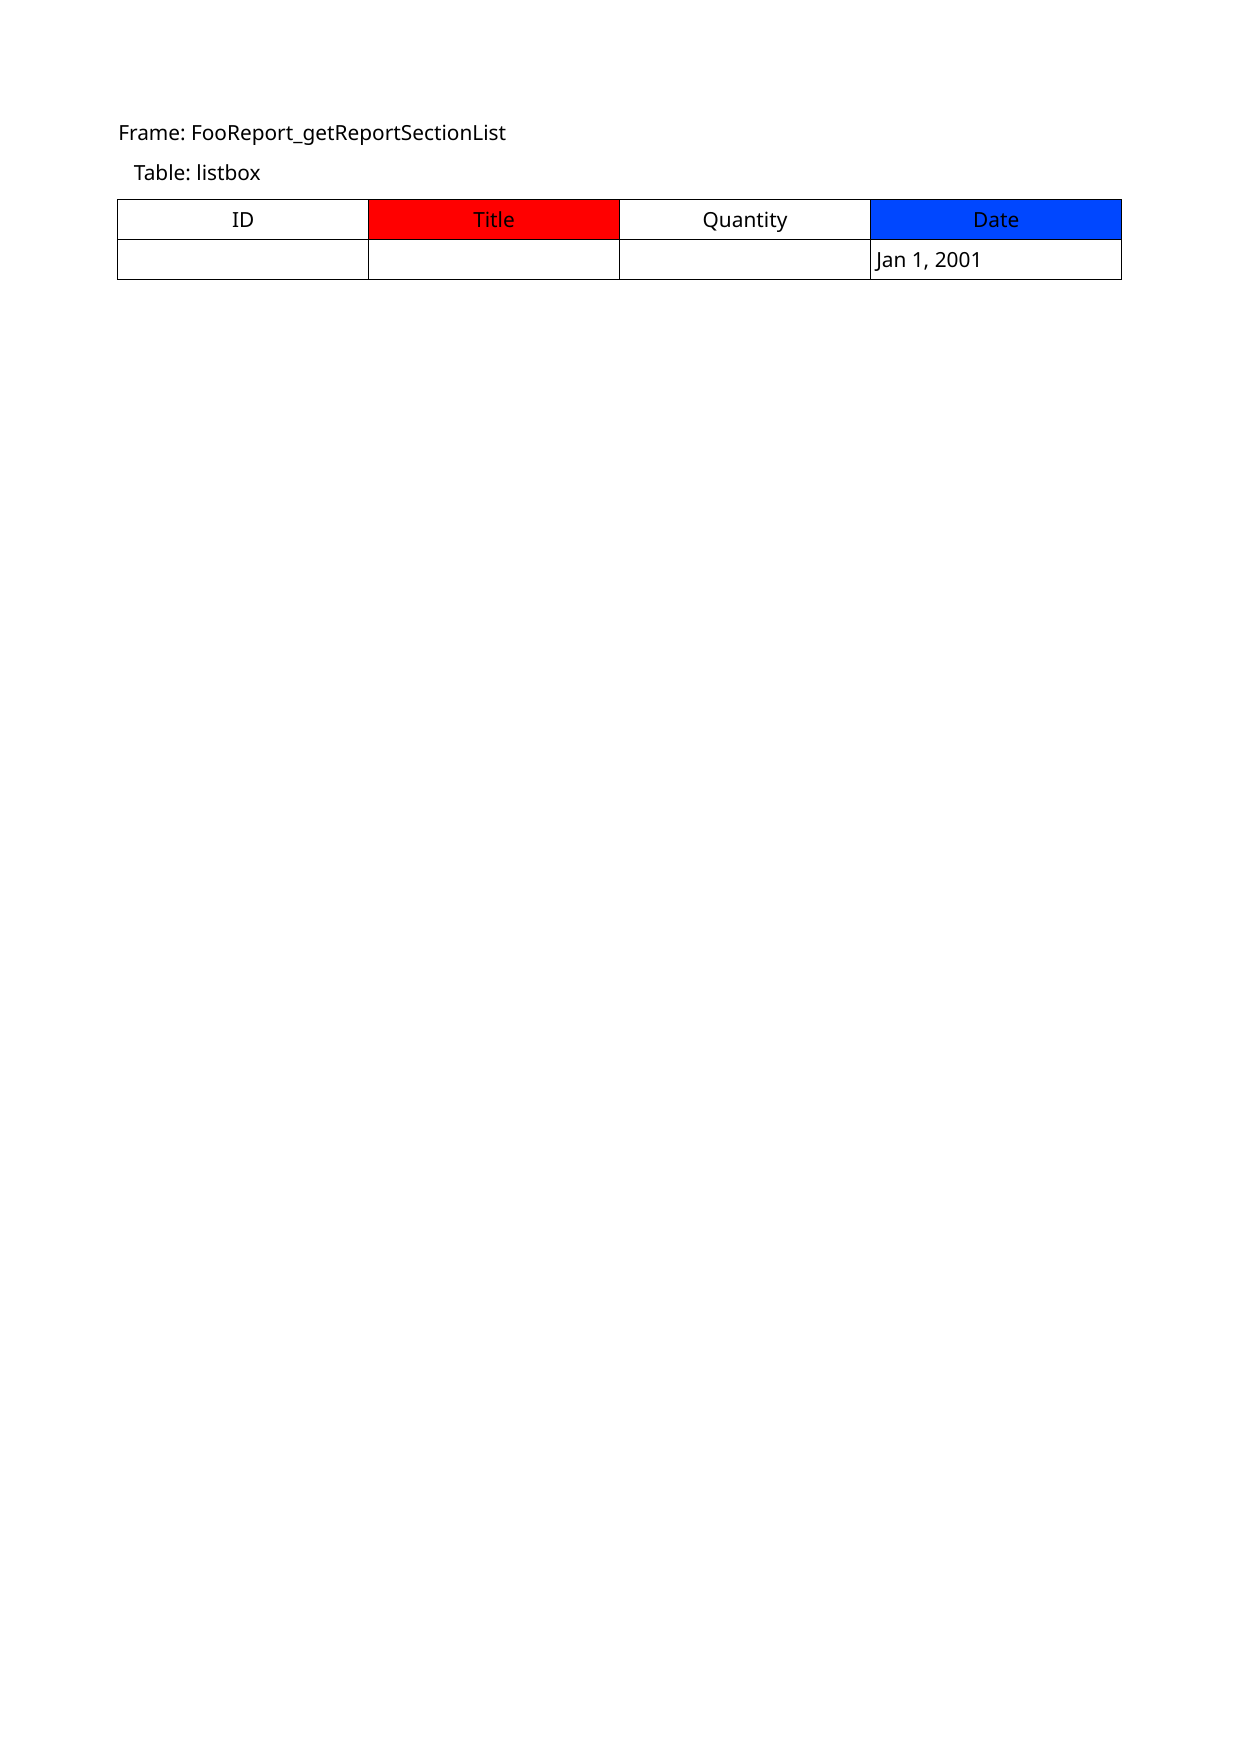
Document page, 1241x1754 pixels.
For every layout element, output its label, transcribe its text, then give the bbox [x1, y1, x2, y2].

table_cell [620, 240, 870, 279]
table_header Title [369, 200, 619, 239]
table_header ID [118, 200, 368, 239]
table_cell [369, 240, 619, 279]
text Frame: FooReport_getReportSectionList [118, 118, 1122, 147]
table_cell Jan 1, 2001 [871, 240, 1121, 279]
text Table: listbox [117, 158, 1121, 187]
table_header Quantity [620, 200, 870, 239]
table_cell [118, 240, 368, 279]
table_header Date [871, 200, 1121, 239]
